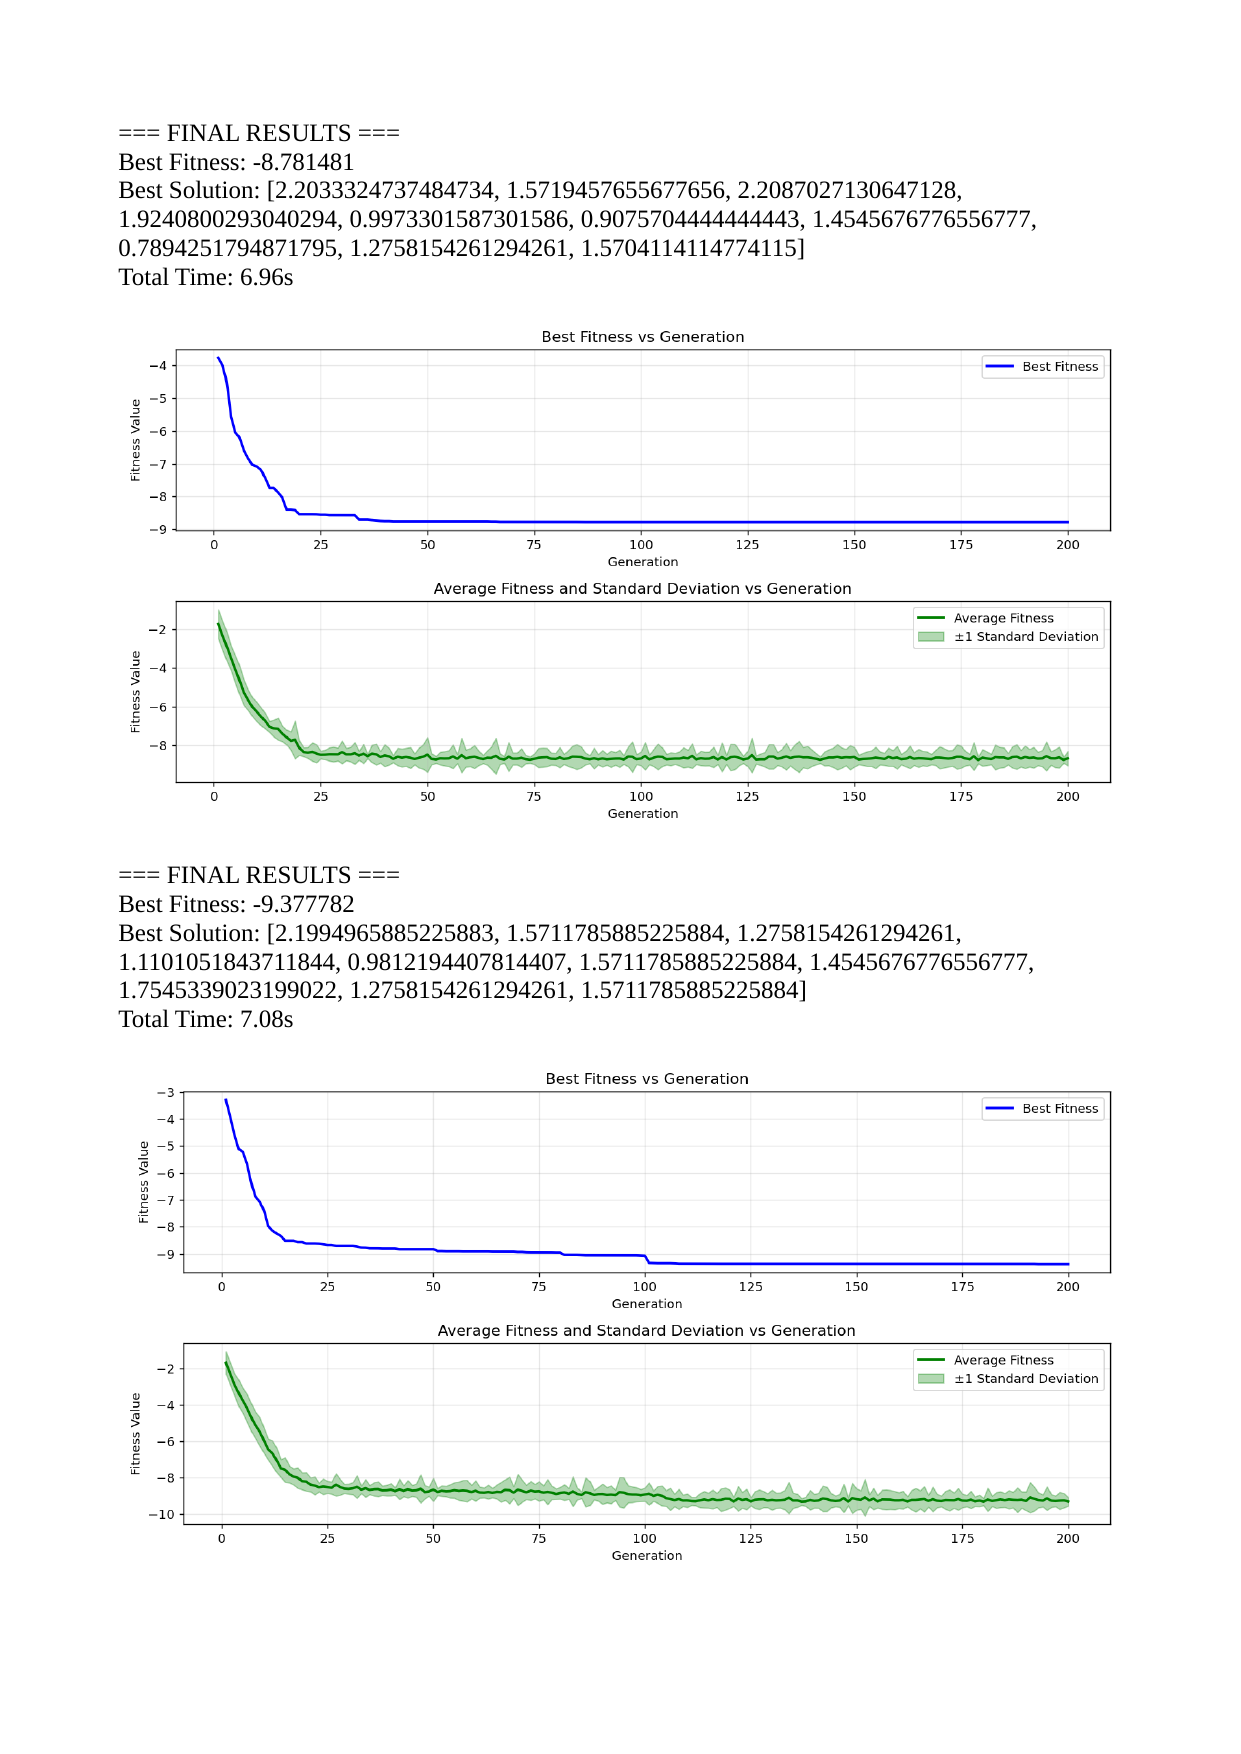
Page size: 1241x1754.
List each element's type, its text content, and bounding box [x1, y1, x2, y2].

text Total Time: 6.96s [118, 262, 1122, 291]
text === FINAL RESULTS === [118, 860, 1122, 889]
text Best Fitness: -8.781481 [118, 147, 1122, 176]
picture [118, 319, 1123, 832]
text Total Time: 7.08s [118, 1004, 1122, 1033]
text Best Fitness: -9.377782 [118, 889, 1122, 918]
text === FINAL RESULTS === [118, 118, 1122, 147]
text Best Solution: [2.2033324737484734, 1.5719457655677656, 2.2087027130647128, 1.9240800293040294, 0.9973301587301586, 0.9075704444444443, 1.4545676776556777, 0.7894251794871795, 1.2758154261294261, 1.5704114114774115] [118, 176, 1122, 262]
picture [118, 1061, 1123, 1574]
text Best Solution: [2.1994965885225883, 1.5711785885225884, 1.2758154261294261, 1.1101051843711844, 0.9812194407814407, 1.5711785885225884, 1.4545676776556777, 1.7545339023199022, 1.2758154261294261, 1.5711785885225884] [118, 918, 1122, 1004]
